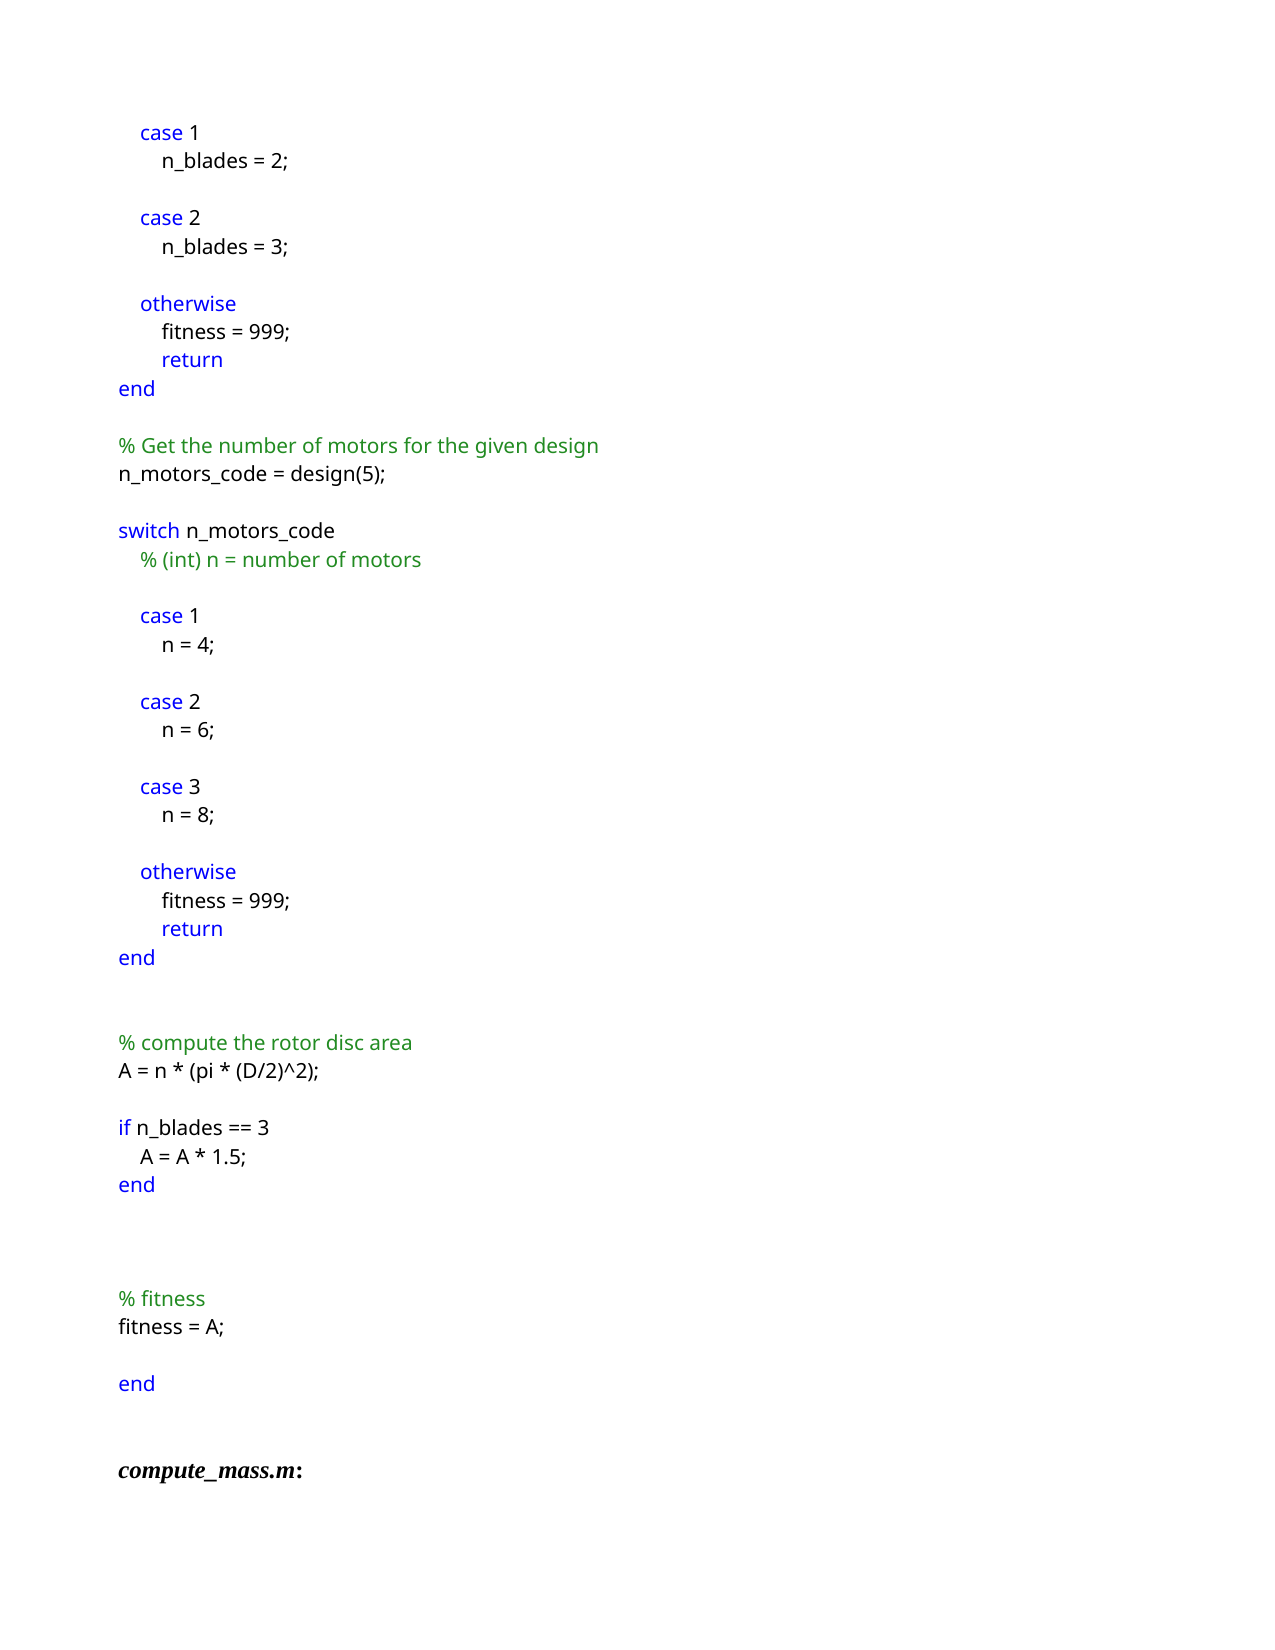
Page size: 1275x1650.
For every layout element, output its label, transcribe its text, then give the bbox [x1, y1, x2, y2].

text end [118, 1170, 1157, 1199]
text n = 6; [118, 715, 1157, 744]
text % fitness [118, 1284, 1157, 1312]
text n = 8; [118, 801, 1157, 829]
text n = 4; [118, 630, 1157, 658]
text if n_blades == 3 [118, 1113, 1157, 1142]
text % (int) n = number of motors [118, 545, 1157, 573]
text otherwise [118, 857, 1157, 886]
text case 3 [118, 772, 1157, 801]
text case 2 [118, 203, 1157, 232]
text A = A * 1.5; [118, 1142, 1157, 1170]
text fitness = A; [118, 1312, 1157, 1341]
text otherwise [118, 289, 1157, 317]
text fitness = 999; [118, 886, 1157, 914]
text case 1 [118, 118, 1157, 147]
text return [118, 346, 1157, 374]
text n_motors_code = design(5); [118, 459, 1157, 488]
text % Get the number of motors for the given design [118, 431, 1157, 459]
text case 2 [118, 687, 1157, 715]
text compute_mass.m: [118, 1455, 1157, 1484]
text end [118, 374, 1157, 402]
text fitness = 999; [118, 317, 1157, 346]
text case 1 [118, 602, 1157, 630]
text n_blades = 2; [118, 147, 1157, 175]
text end [118, 943, 1157, 971]
text switch n_motors_code [118, 516, 1157, 545]
text A = n * (pi * (D/2)^2); [118, 1057, 1157, 1085]
text end [118, 1369, 1157, 1398]
text return [118, 914, 1157, 943]
text n_blades = 3; [118, 232, 1157, 260]
text % compute the rotor disc area [118, 1028, 1157, 1057]
